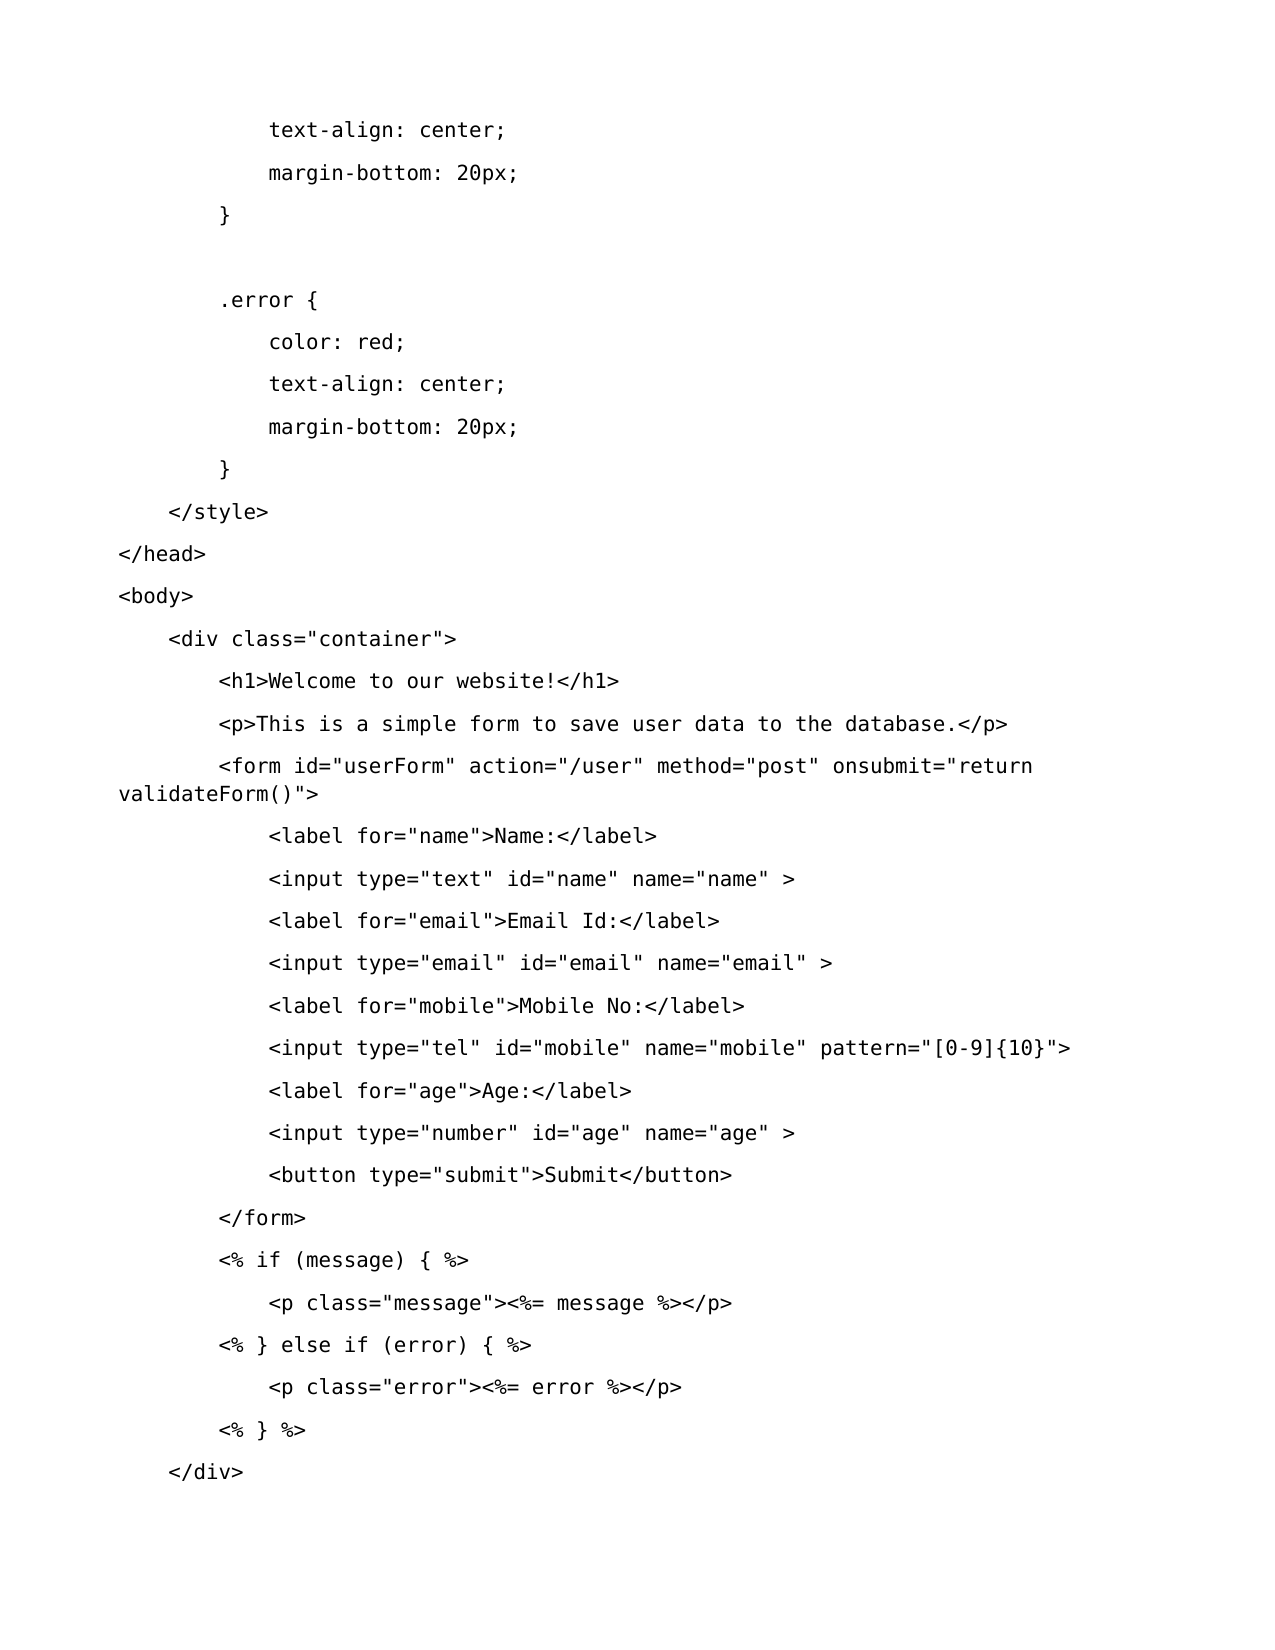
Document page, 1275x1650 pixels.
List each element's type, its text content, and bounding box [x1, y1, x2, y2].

text <label for="name">Name:</label> [118, 824, 1157, 848]
text <input type="number" id="age" name="age" > [118, 1121, 1157, 1145]
text <form id="userForm" action="/user" method="post" onsubmit="return validateForm()"> [118, 754, 1157, 806]
text <p>This is a simple form to save user data to the database.</p> [118, 712, 1157, 736]
text <label for="age">Age:</label> [118, 1079, 1157, 1103]
text <button type="submit">Submit</button> [118, 1163, 1157, 1188]
text </head> [118, 542, 1157, 566]
text text-align: center; [118, 372, 1157, 397]
text <label for="mobile">Mobile No:</label> [118, 994, 1157, 1018]
text </form> [118, 1206, 1157, 1230]
text <% } %> [118, 1418, 1157, 1442]
text <% } else if (error) { %> [118, 1333, 1157, 1357]
text } [118, 203, 1157, 227]
text <% if (message) { %> [118, 1248, 1157, 1272]
text </div> [118, 1460, 1157, 1484]
text <input type="text" id="name" name="name" > [118, 867, 1157, 891]
text <label for="email">Email Id:</label> [118, 909, 1157, 933]
text <p class="message"><%= message %></p> [118, 1291, 1157, 1315]
text <h1>Welcome to our website!</h1> [118, 669, 1157, 693]
text <div class="container"> [118, 627, 1157, 651]
text <body> [118, 584, 1157, 609]
text text-align: center; [118, 118, 1157, 142]
text margin-bottom: 20px; [118, 161, 1157, 185]
text margin-bottom: 20px; [118, 415, 1157, 439]
text color: red; [118, 330, 1157, 354]
text <p class="error"><%= error %></p> [118, 1375, 1157, 1400]
text <input type="email" id="email" name="email" > [118, 951, 1157, 976]
text <input type="tel" id="mobile" name="mobile" pattern="[0-9]{10}"> [118, 1036, 1157, 1061]
text </style> [118, 500, 1157, 524]
text } [118, 457, 1157, 482]
text .error { [118, 288, 1157, 312]
